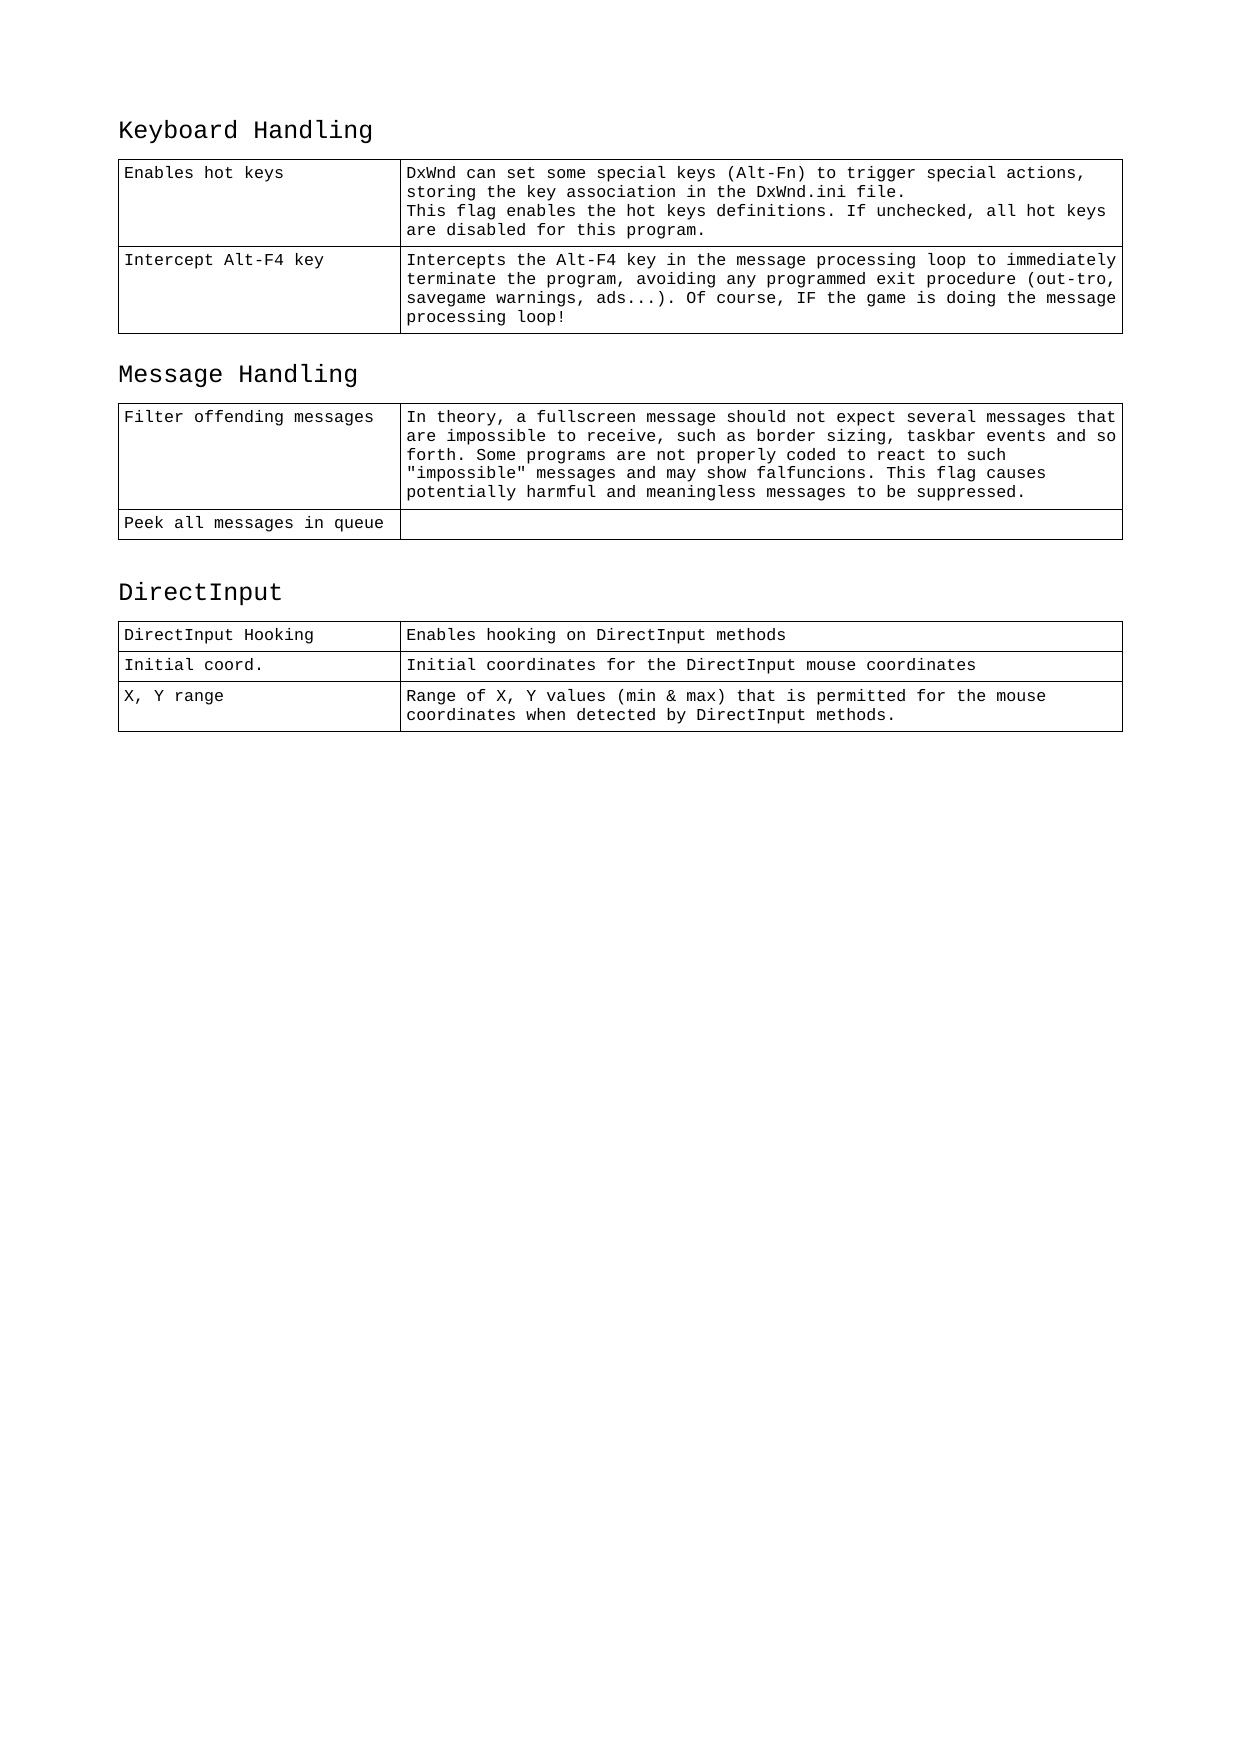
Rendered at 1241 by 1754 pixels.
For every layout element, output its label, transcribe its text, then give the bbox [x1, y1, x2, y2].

table_cell Initial coord. [119, 652, 400, 681]
table_header Enables hot keys [119, 160, 400, 246]
table_cell Range of X, Y values (min & max) that is permitted for the mouse coordinates when detected by DirectInput methods. [401, 682, 1122, 731]
table_header In theory, a fullscreen message should not expect several messages that are impossible to receive, such as border sizing, taskbar events and so forth. Some programs are not properly coded to react to such "impossible" messages and may show falfuncions. This flag causes potentially harmful and meaningless messages to be suppressed. [401, 404, 1122, 508]
text DirectInput [118, 580, 1122, 608]
table_header Enables hooking on DirectInput methods [401, 622, 1122, 651]
table_cell Initial coordinates for the DirectInput mouse coordinates [401, 652, 1122, 681]
table_header Filter offending messages [119, 404, 400, 508]
table_header DirectInput Hooking [119, 622, 400, 651]
table_cell [401, 510, 1122, 539]
text Keyboard Handling [118, 118, 1122, 146]
text Message Handling [118, 362, 1122, 390]
table_cell Peek all messages in queue [119, 510, 400, 539]
table_header DxWnd can set some special keys (Alt-Fn) to trigger special actions, storing the key association in the DxWnd.ini file. This flag enables the hot keys definitions. If unchecked, all hot keys are disabled for this program. [401, 160, 1122, 246]
table_cell Intercepts the Alt-F4 key in the message processing loop to immediately terminate the program, avoiding any programmed exit procedure (out-tro, savegame warnings, ads...). Of course, IF the game is doing the message processing loop! [401, 247, 1122, 333]
table_cell X, Y range [119, 682, 400, 731]
table_cell Intercept Alt-F4 key [119, 247, 400, 333]
